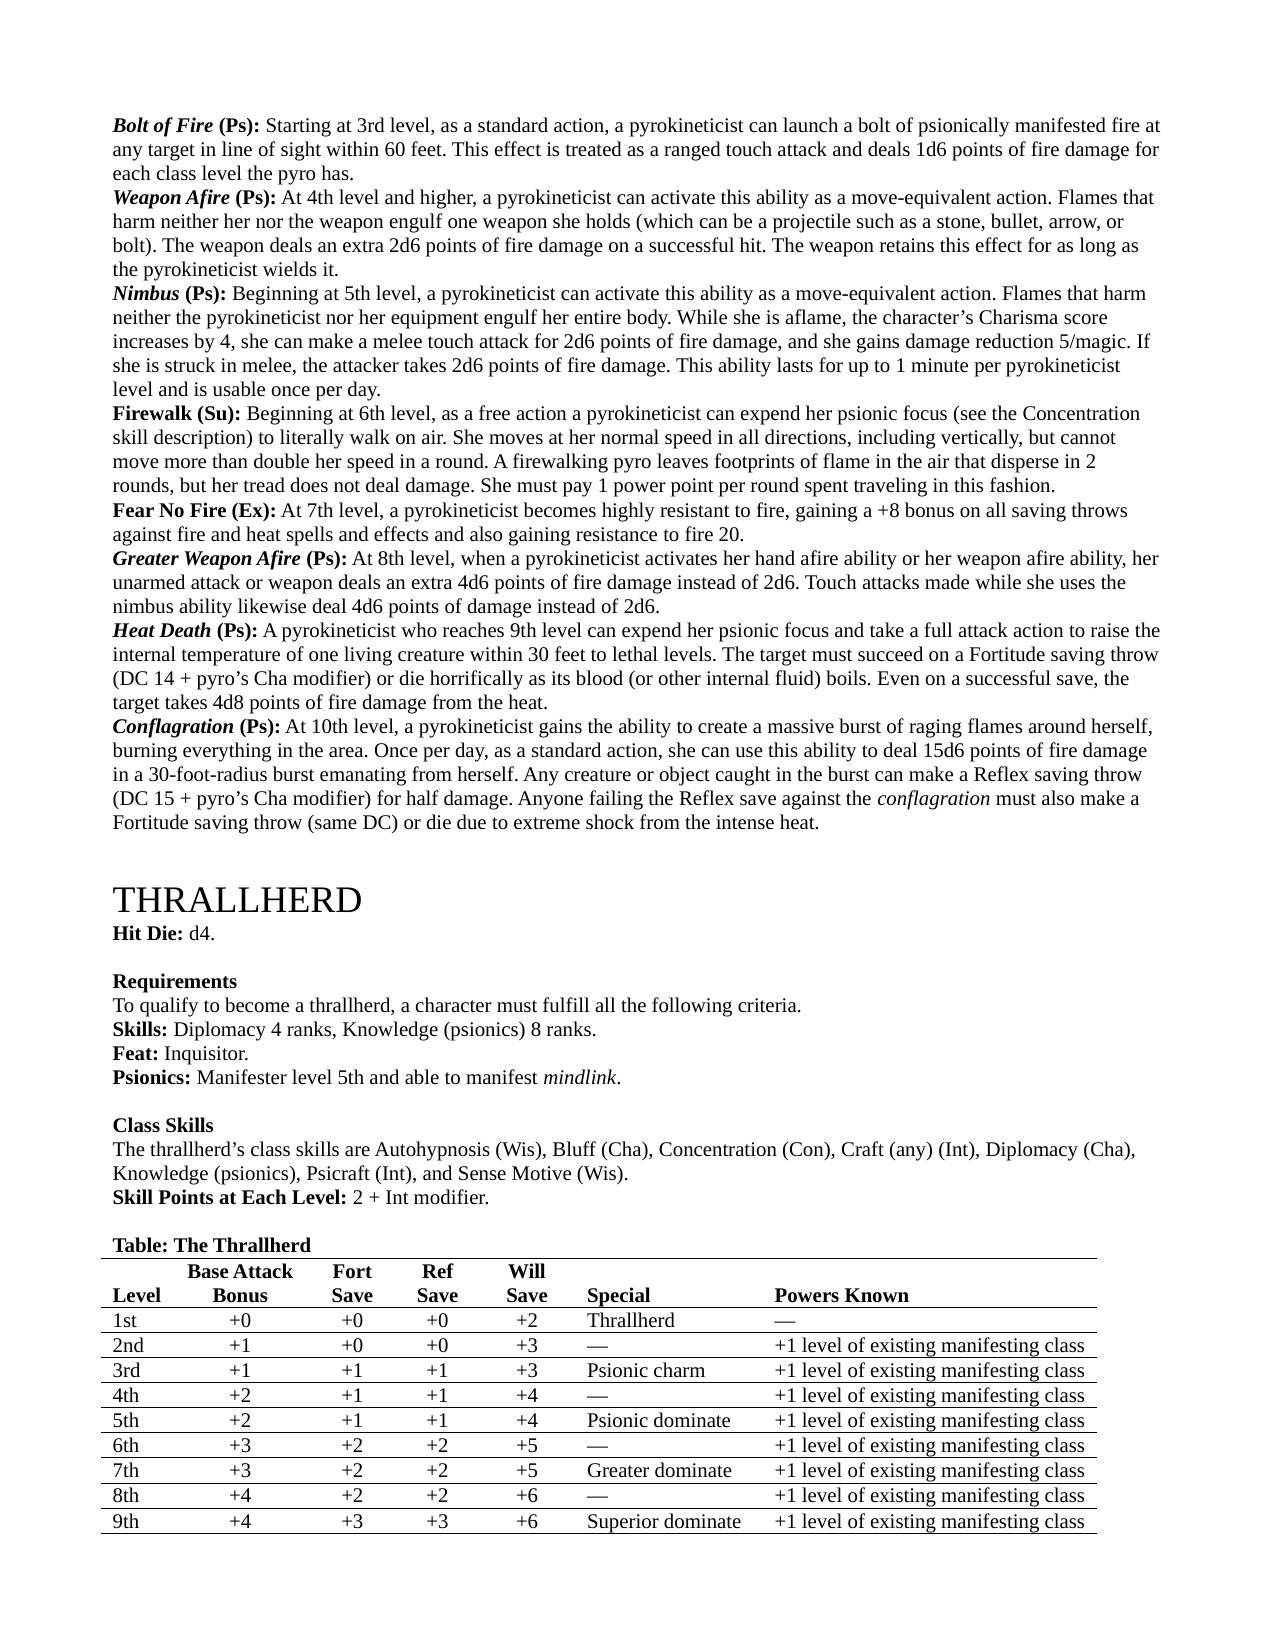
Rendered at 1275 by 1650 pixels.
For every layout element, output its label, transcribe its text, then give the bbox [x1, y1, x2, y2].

table_cell +0 [397, 1308, 478, 1332]
table_cell Level [101, 1259, 172, 1307]
table_cell 5th [101, 1408, 172, 1432]
text Hit Die: d4. [112, 921, 1162, 945]
table_cell +1 level of existing manifesting class [763, 1458, 1097, 1482]
table_cell Special [576, 1259, 763, 1307]
table_cell Psionic dominate [576, 1408, 763, 1432]
table_cell +3 [478, 1358, 576, 1382]
table_cell +1 [397, 1408, 478, 1432]
table_cell +2 [173, 1383, 307, 1407]
table_cell 3rd [101, 1358, 172, 1382]
table_cell +1 level of existing manifesting class [763, 1358, 1097, 1382]
table_cell — [576, 1333, 763, 1357]
table_cell +0 [173, 1308, 307, 1332]
table_cell +1 level of existing manifesting class [763, 1509, 1097, 1533]
table_cell 1st [101, 1308, 172, 1332]
table_cell +1 [308, 1358, 397, 1382]
table_cell +3 [173, 1433, 307, 1457]
text Heat Death (Ps): A pyrokineticist who reaches 9th level can expend her psionic focus and take a full attack action to raise the internal temperature of one living creature within 30 feet to lethal levels. The target must succeed on a Fortitude saving throw (DC 14 + pyro’s Cha modifier) or die horrifically as its blood (or other internal fluid) boils. Even on a successful save, the target takes 4d8 points of fire damage from the heat. [112, 618, 1162, 714]
table_cell — [576, 1433, 763, 1457]
table_cell Powers Known [763, 1259, 1097, 1307]
table_cell +2 [397, 1458, 478, 1482]
text Conflagration (Ps): At 10th level, a pyrokineticist gains the ability to create a massive burst of raging flames around herself, burning everything in the area. Once per day, as a standard action, she can use this ability to deal 15d6 points of fire damage in a 30-foot-radius burst emanating from herself. Any creature or object caught in the burst can make a Reflex saving throw (DC 15 + pyro’s Cha modifier) for half damage. Anyone failing the Reflex save against the conflagration must also make a Fortitude saving throw (same DC) or die due to extreme shock from the intense heat. [112, 714, 1162, 834]
table_cell +4 [173, 1484, 307, 1507]
table_cell +2 [308, 1433, 397, 1457]
table_cell +3 [173, 1458, 307, 1482]
table_cell +2 [397, 1484, 478, 1507]
table_cell +6 [478, 1509, 576, 1533]
table_cell +2 [397, 1433, 478, 1457]
table_cell +1 [173, 1333, 307, 1357]
subtitle Requirements [112, 969, 1162, 993]
table_cell +1 level of existing manifesting class [763, 1484, 1097, 1507]
table_cell Psionic charm [576, 1358, 763, 1382]
subtitle THRALLHERD [112, 877, 1162, 921]
text To qualify to become a thrallherd, a character must fulfill all the following criteria. [112, 993, 1162, 1017]
table_cell +4 [478, 1408, 576, 1432]
text Feat: Inquisitor. [112, 1041, 1162, 1065]
table_cell 2nd [101, 1333, 172, 1357]
text Weapon Afire (Ps): At 4th level and higher, a pyrokineticist can activate this ability as a move-equivalent action. Flames that harm neither her nor the weapon engulf one weapon she holds (which can be a projectile such as a stone, bullet, arrow, or bolt). The weapon deals an extra 2d6 points of fire damage on a successful hit. The weapon retains this effect for as long as the pyrokineticist wields it. [112, 185, 1162, 281]
table_cell 6th [101, 1433, 172, 1457]
table_cell +5 [478, 1458, 576, 1482]
table_cell +1 [308, 1383, 397, 1407]
table_cell +2 [478, 1308, 576, 1332]
table_cell +0 [308, 1333, 397, 1357]
table_cell — [576, 1484, 763, 1507]
table_header Table: The Thrallherd [101, 1234, 1097, 1257]
table_cell +4 [173, 1509, 307, 1533]
subtitle Class Skills [112, 1113, 1162, 1137]
text Skill Points at Each Level: 2 + Int modifier. [112, 1185, 1162, 1209]
table_cell +1 [308, 1408, 397, 1432]
text Bolt of Fire (Ps): Starting at 3rd level, as a standard action, a pyrokineticist can launch a bolt of psionically manifested fire at any target in line of sight within 60 feet. This effect is treated as a ranged touch attack and deals 1d6 points of fire damage for each class level the pyro has. [112, 112, 1162, 185]
table_cell 7th [101, 1458, 172, 1482]
text Greater Weapon Afire (Ps): At 8th level, when a pyrokineticist activates her hand afire ability or her weapon afire ability, her unarmed attack or weapon deals an extra 4d6 points of fire damage instead of 2d6. Touch attacks made while she uses the nimbus ability likewise deal 4d6 points of damage instead of 2d6. [112, 546, 1162, 618]
table_cell Ref Save [397, 1259, 478, 1307]
table_cell Thrallherd [576, 1308, 763, 1332]
table_cell — [763, 1308, 1097, 1332]
text Psionics: Manifester level 5th and able to manifest mindlink. [112, 1065, 1162, 1089]
table_cell 8th [101, 1484, 172, 1507]
table_cell +1 [397, 1358, 478, 1382]
table_cell Will Save [478, 1259, 576, 1307]
table_cell +1 level of existing manifesting class [763, 1433, 1097, 1457]
table_cell +1 level of existing manifesting class [763, 1333, 1097, 1357]
table_cell +3 [308, 1509, 397, 1533]
table_cell +3 [397, 1509, 478, 1533]
table_cell Superior dominate [576, 1509, 763, 1533]
table_cell +1 [173, 1358, 307, 1382]
table_cell +2 [308, 1458, 397, 1482]
table_cell +5 [478, 1433, 576, 1457]
table_cell Base Attack Bonus [173, 1259, 307, 1307]
table_cell Greater dominate [576, 1458, 763, 1482]
table_cell Fort Save [308, 1259, 397, 1307]
table_cell +0 [308, 1308, 397, 1332]
text Fear No Fire (Ex): At 7th level, a pyrokineticist becomes highly resistant to fire, gaining a +8 bonus on all saving throws against fire and heat spells and effects and also gaining resistance to fire 20. [112, 497, 1162, 546]
table_cell 9th [101, 1509, 172, 1533]
table_cell +3 [478, 1333, 576, 1357]
text Nimbus (Ps): Beginning at 5th level, a pyrokineticist can activate this ability as a move-equivalent action. Flames that harm neither the pyrokineticist nor her equipment engulf her entire body. While she is aflame, the character’s Charisma score increases by 4, she can make a melee touch attack for 2d6 points of fire damage, and she gains damage reduction 5/magic. If she is struck in melee, the attacker takes 2d6 points of fire damage. This ability lasts for up to 1 minute per pyrokineticist level and is usable once per day. [112, 281, 1162, 401]
text The thrallherd’s class skills are Autohypnosis (Wis), Bluff (Cha), Concentration (Con), Craft (any) (Int), Diplomacy (Cha), Knowledge (psionics), Psicraft (Int), and Sense Motive (Wis). [112, 1137, 1162, 1185]
table_cell +1 level of existing manifesting class [763, 1383, 1097, 1407]
table_cell +2 [308, 1484, 397, 1507]
table_cell — [576, 1383, 763, 1407]
table_cell +6 [478, 1484, 576, 1507]
text Skills: Diplomacy 4 ranks, Knowledge (psionics) 8 ranks. [112, 1017, 1162, 1041]
table_cell 4th [101, 1383, 172, 1407]
table_cell +4 [478, 1383, 576, 1407]
table_cell +0 [397, 1333, 478, 1357]
text Firewalk (Su): Beginning at 6th level, as a free action a pyrokineticist can expend her psionic focus (see the Concentration skill description) to literally walk on air. She moves at her normal speed in all directions, including vertically, but cannot move more than double her speed in a round. A firewalking pyro leaves footprints of flame in the air that disperse in 2 rounds, but her tread does not deal damage. She must pay 1 power point per round spent traveling in this fashion. [112, 401, 1162, 497]
table_cell +1 [397, 1383, 478, 1407]
table_cell +2 [173, 1408, 307, 1432]
table_cell +1 level of existing manifesting class [763, 1408, 1097, 1432]
